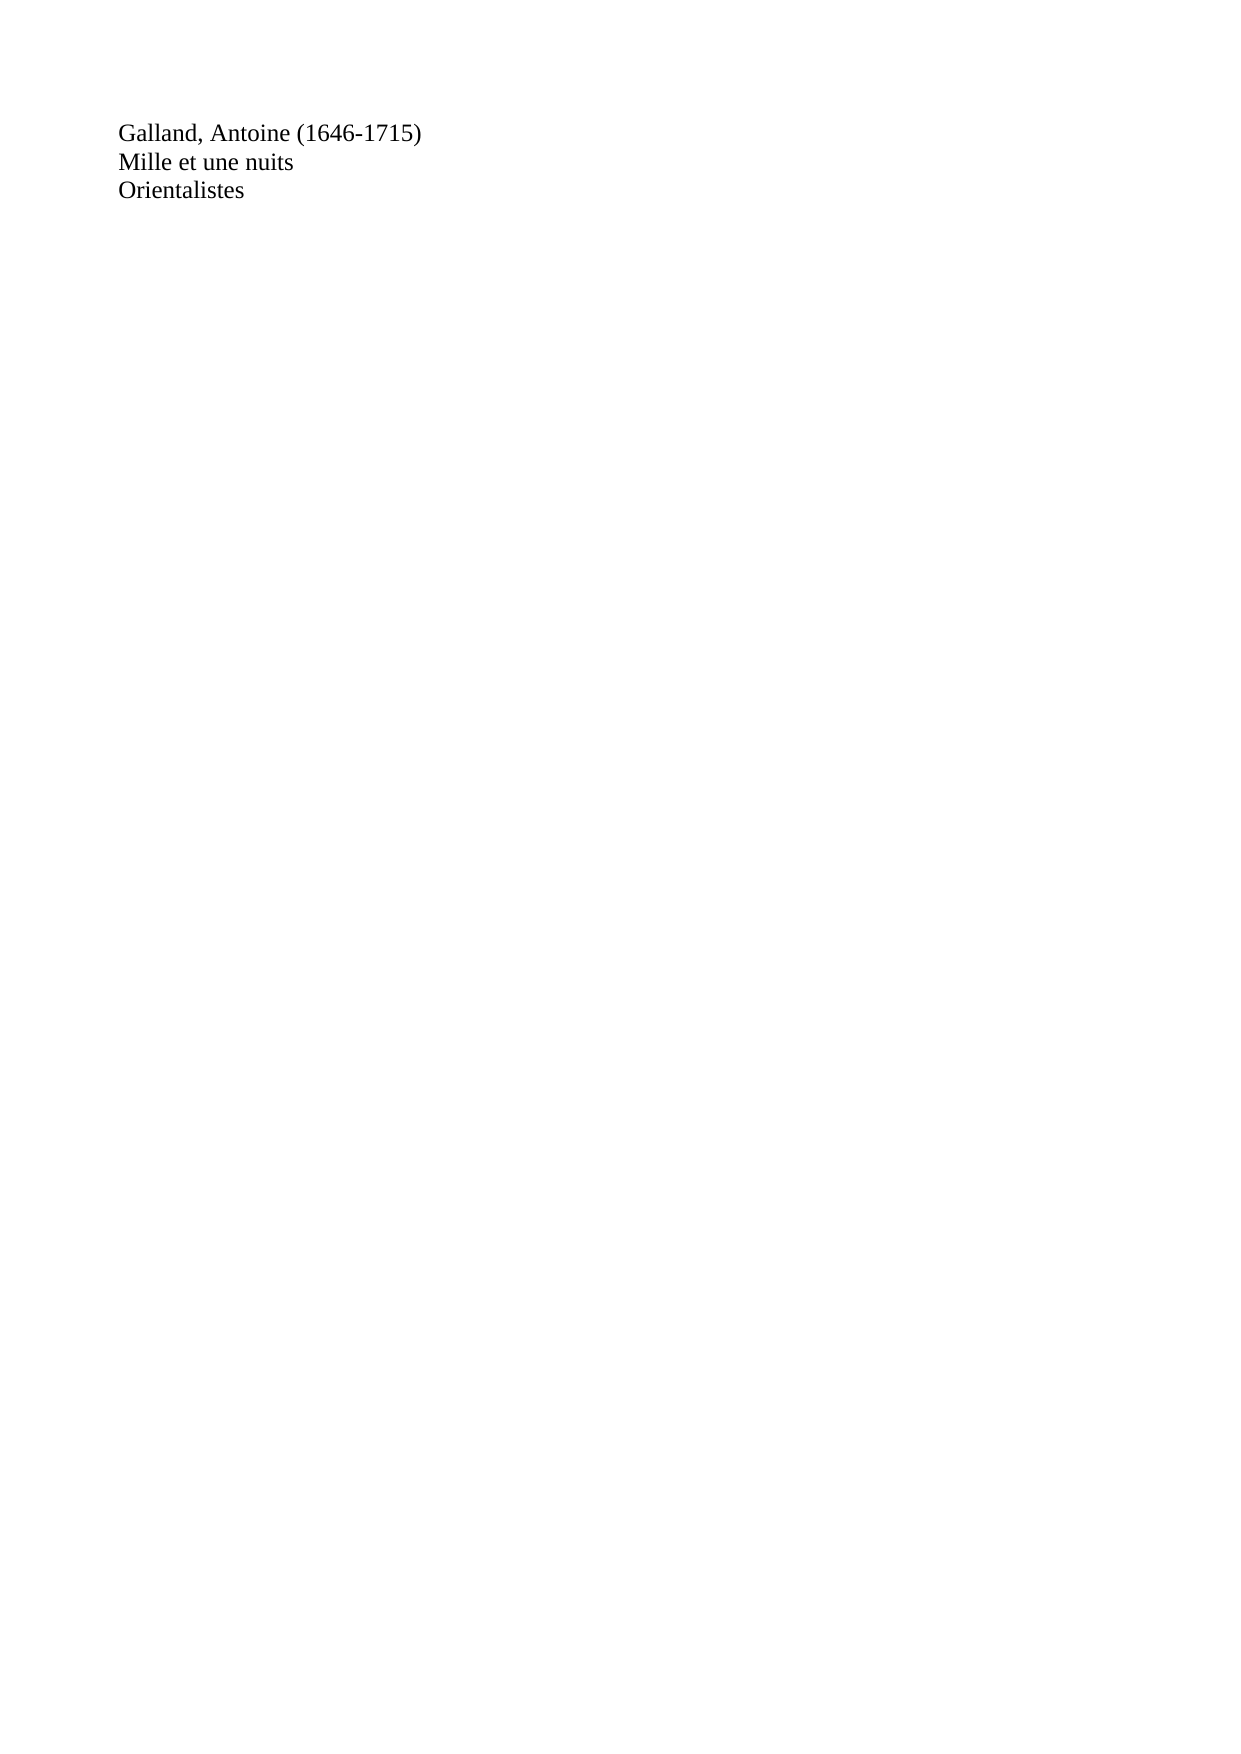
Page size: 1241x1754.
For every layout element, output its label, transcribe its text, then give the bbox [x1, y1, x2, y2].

text Galland, Antoine (1646-1715) [118, 118, 1122, 147]
text Orientalistes [118, 176, 1122, 204]
text Mille et une nuits [118, 147, 1122, 176]
